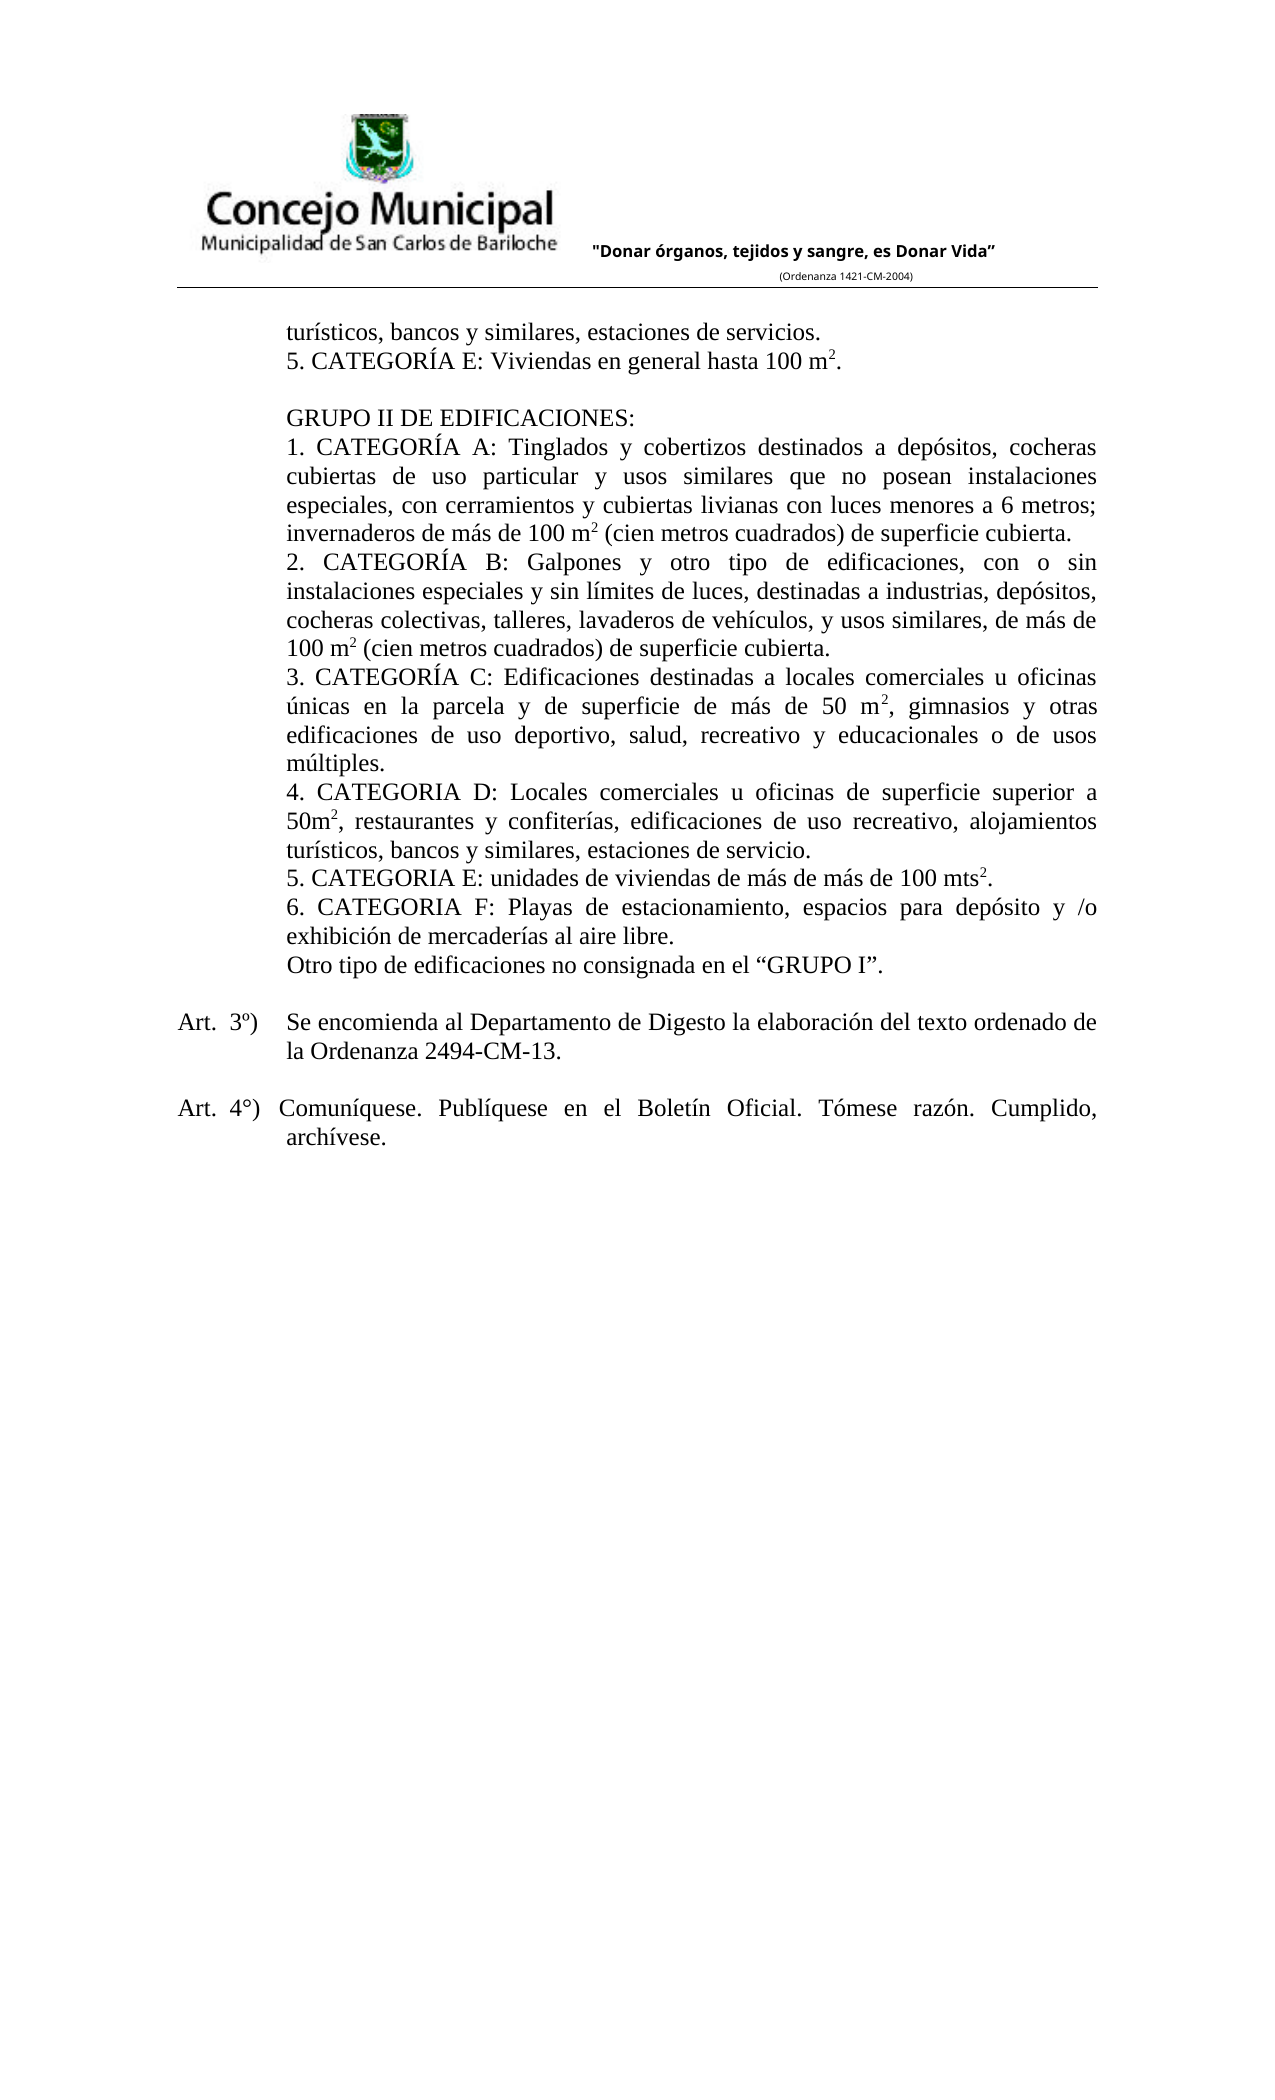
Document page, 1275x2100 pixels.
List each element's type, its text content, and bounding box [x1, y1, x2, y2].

table_cell Comuníquese. Publíquese en el Boletín Oficial. Tómese razón. Cumplido, archívese. [279, 1094, 1105, 1180]
table_cell [170, 317, 279, 1007]
table_cell Art. 4°) [170, 1094, 279, 1180]
table_cell Art. 3º) [170, 1007, 279, 1093]
table_cell Se encomienda al Departamento de Digesto la elaboración del texto ordenado de la Ordenanza 2494-CM-13. [279, 1007, 1105, 1093]
picture [177, 114, 589, 264]
